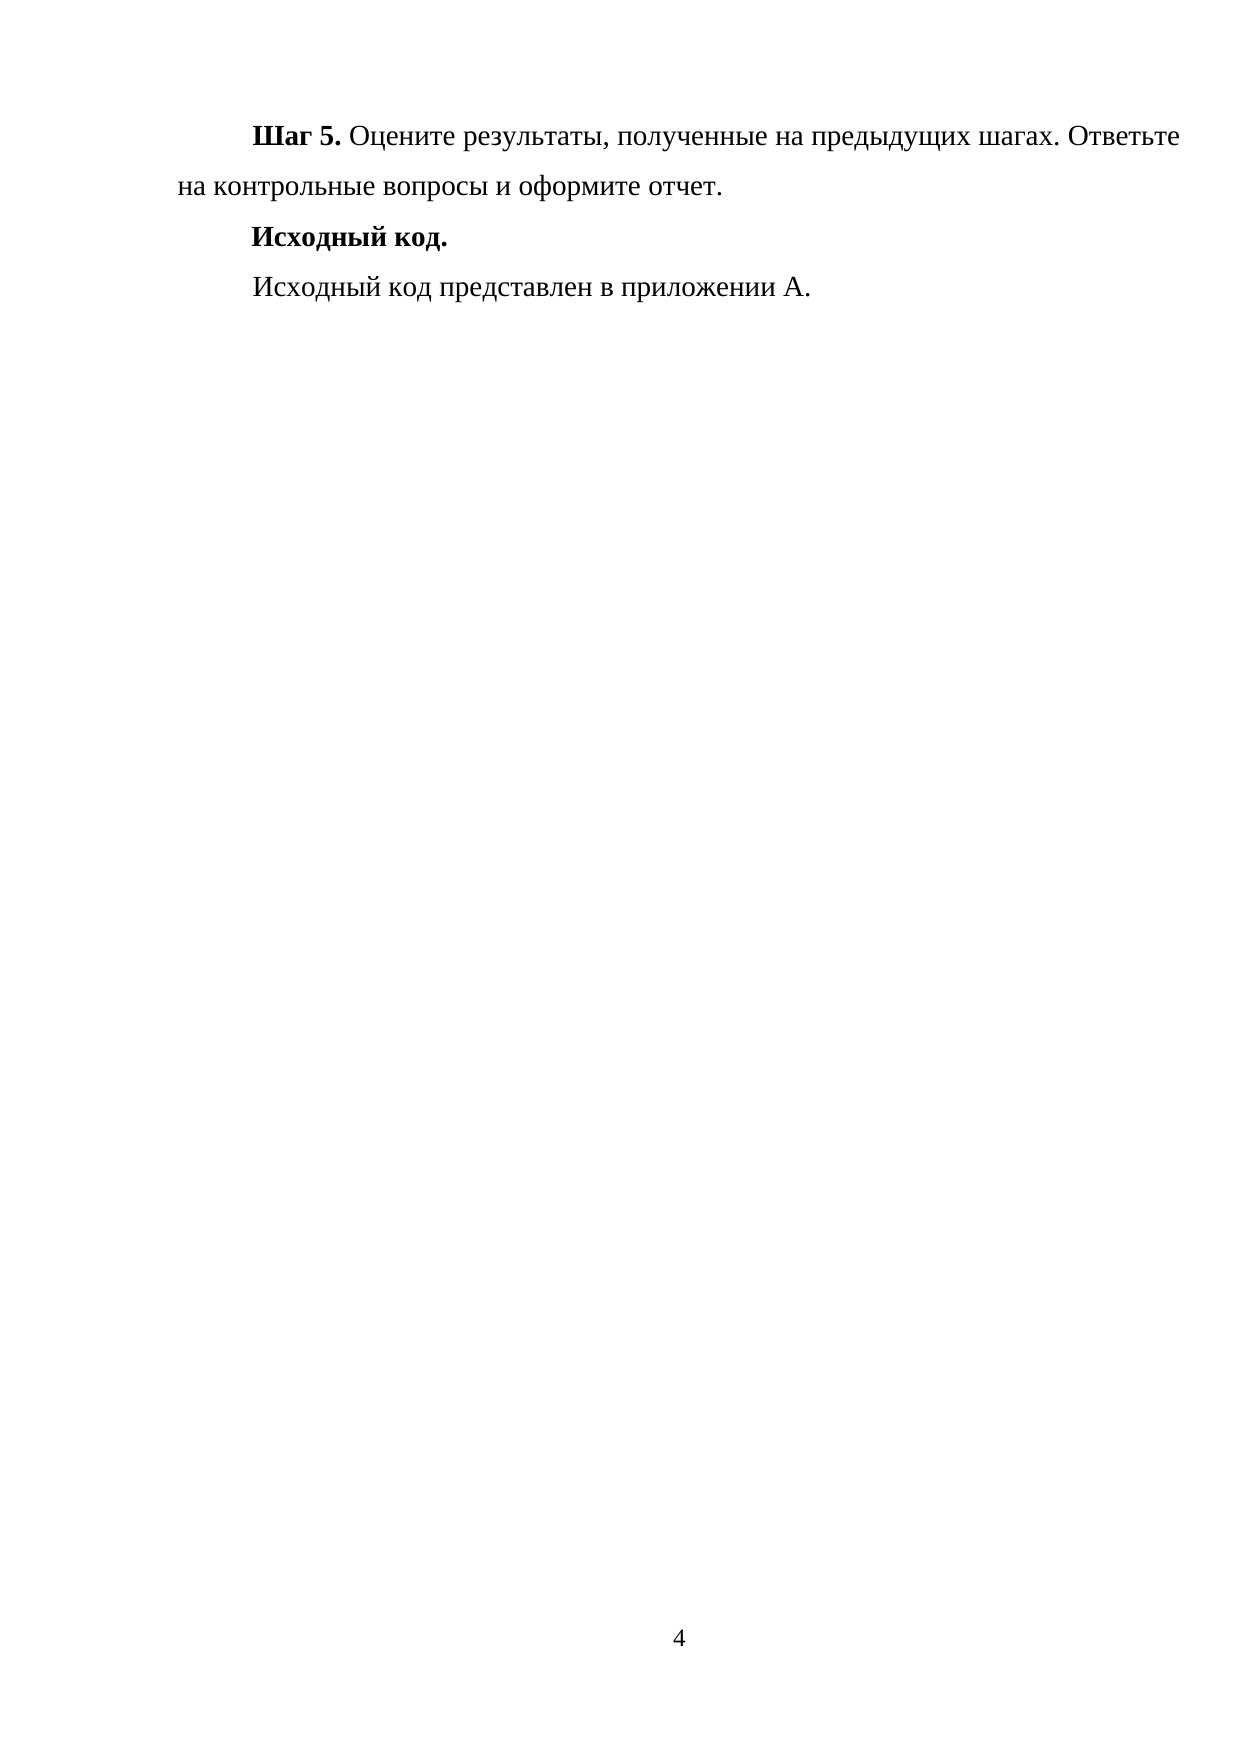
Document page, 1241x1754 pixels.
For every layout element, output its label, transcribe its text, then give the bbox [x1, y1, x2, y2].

text Шаг 5. Оцените результаты, полученные на предыдущих шагах. Ответьте на контрольные вопросы и оформите отчет. [177, 118, 1181, 202]
list Исходный код представлен в приложении А. [215, 269, 1181, 303]
text Исходный код. [177, 219, 1181, 252]
